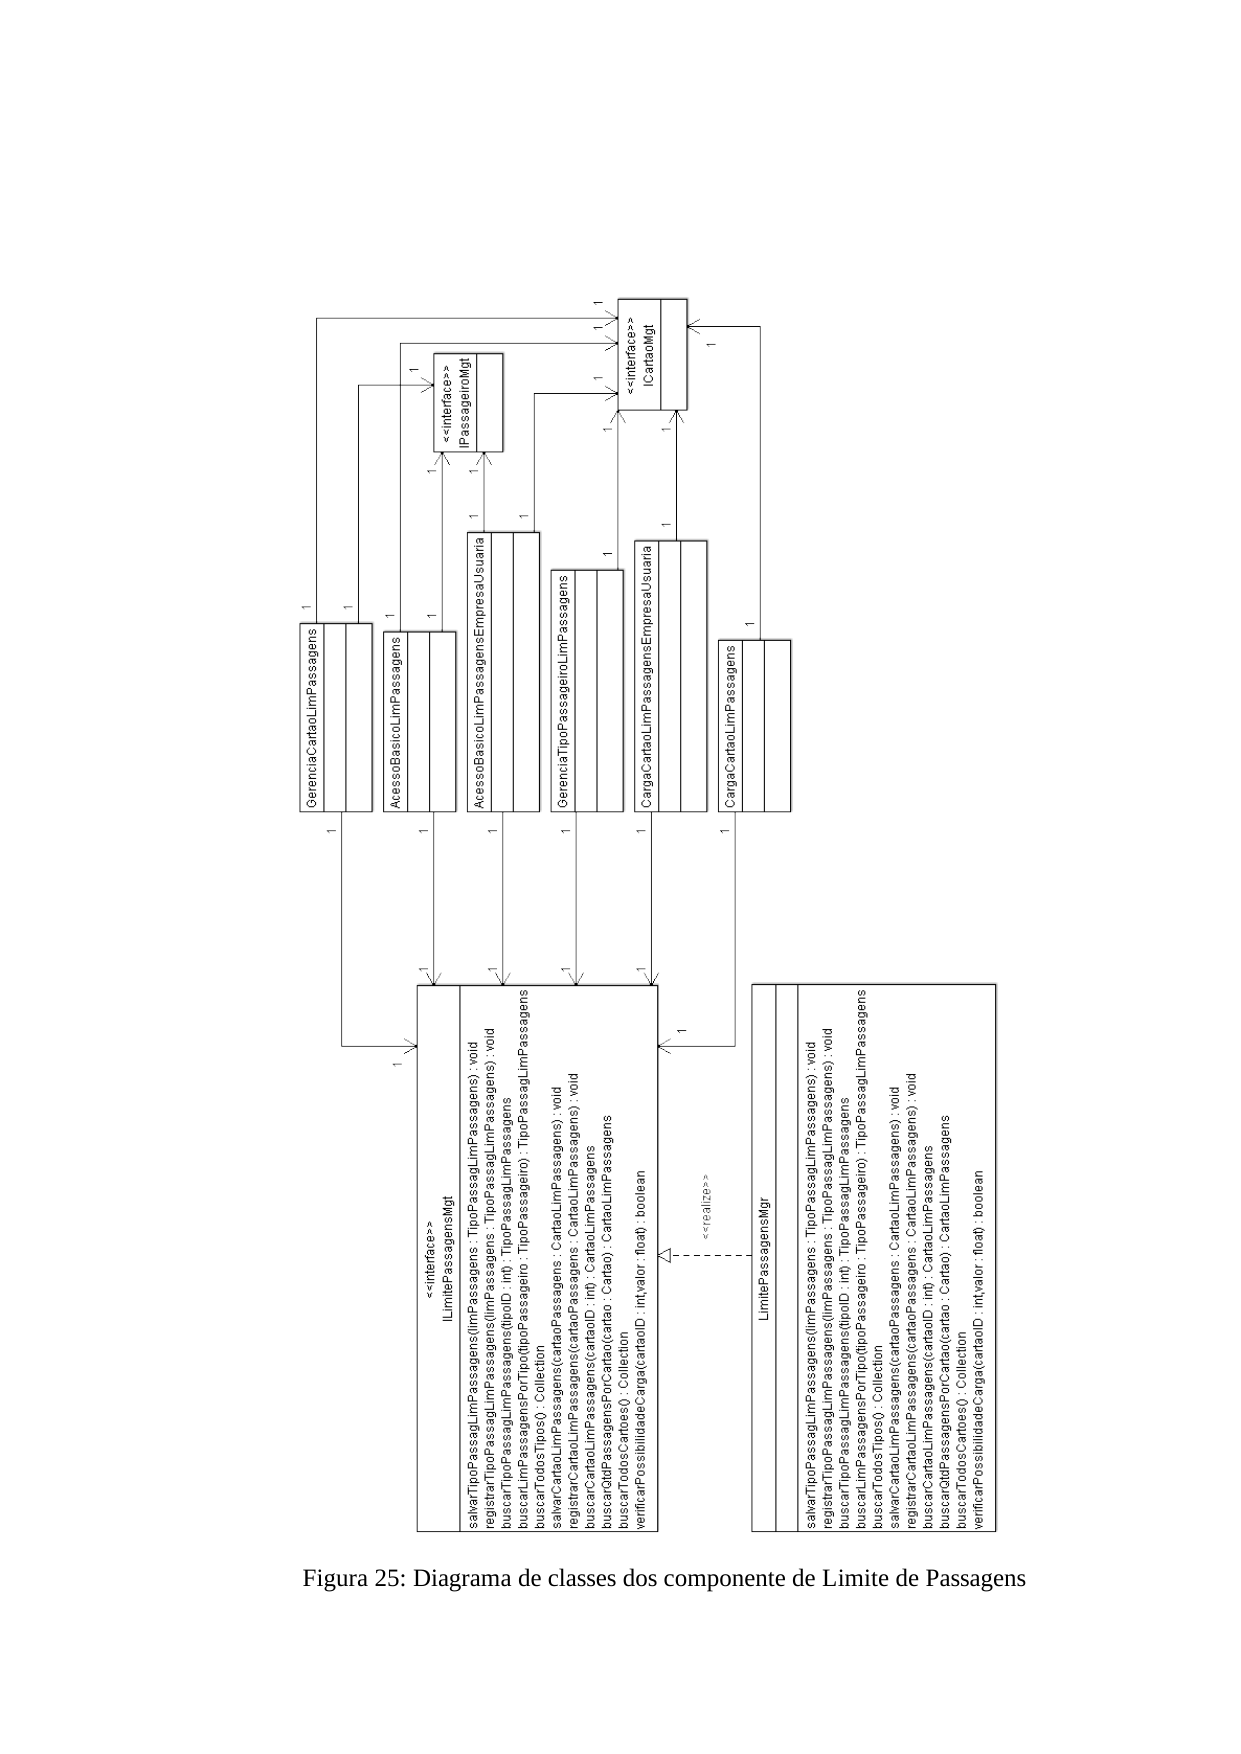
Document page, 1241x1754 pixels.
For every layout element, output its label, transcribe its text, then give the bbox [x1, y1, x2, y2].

text Figura 25: Diagrama de classes dos componente de Limite de Passagens [207, 253, 1122, 1592]
picture [291, 235, 1038, 1549]
